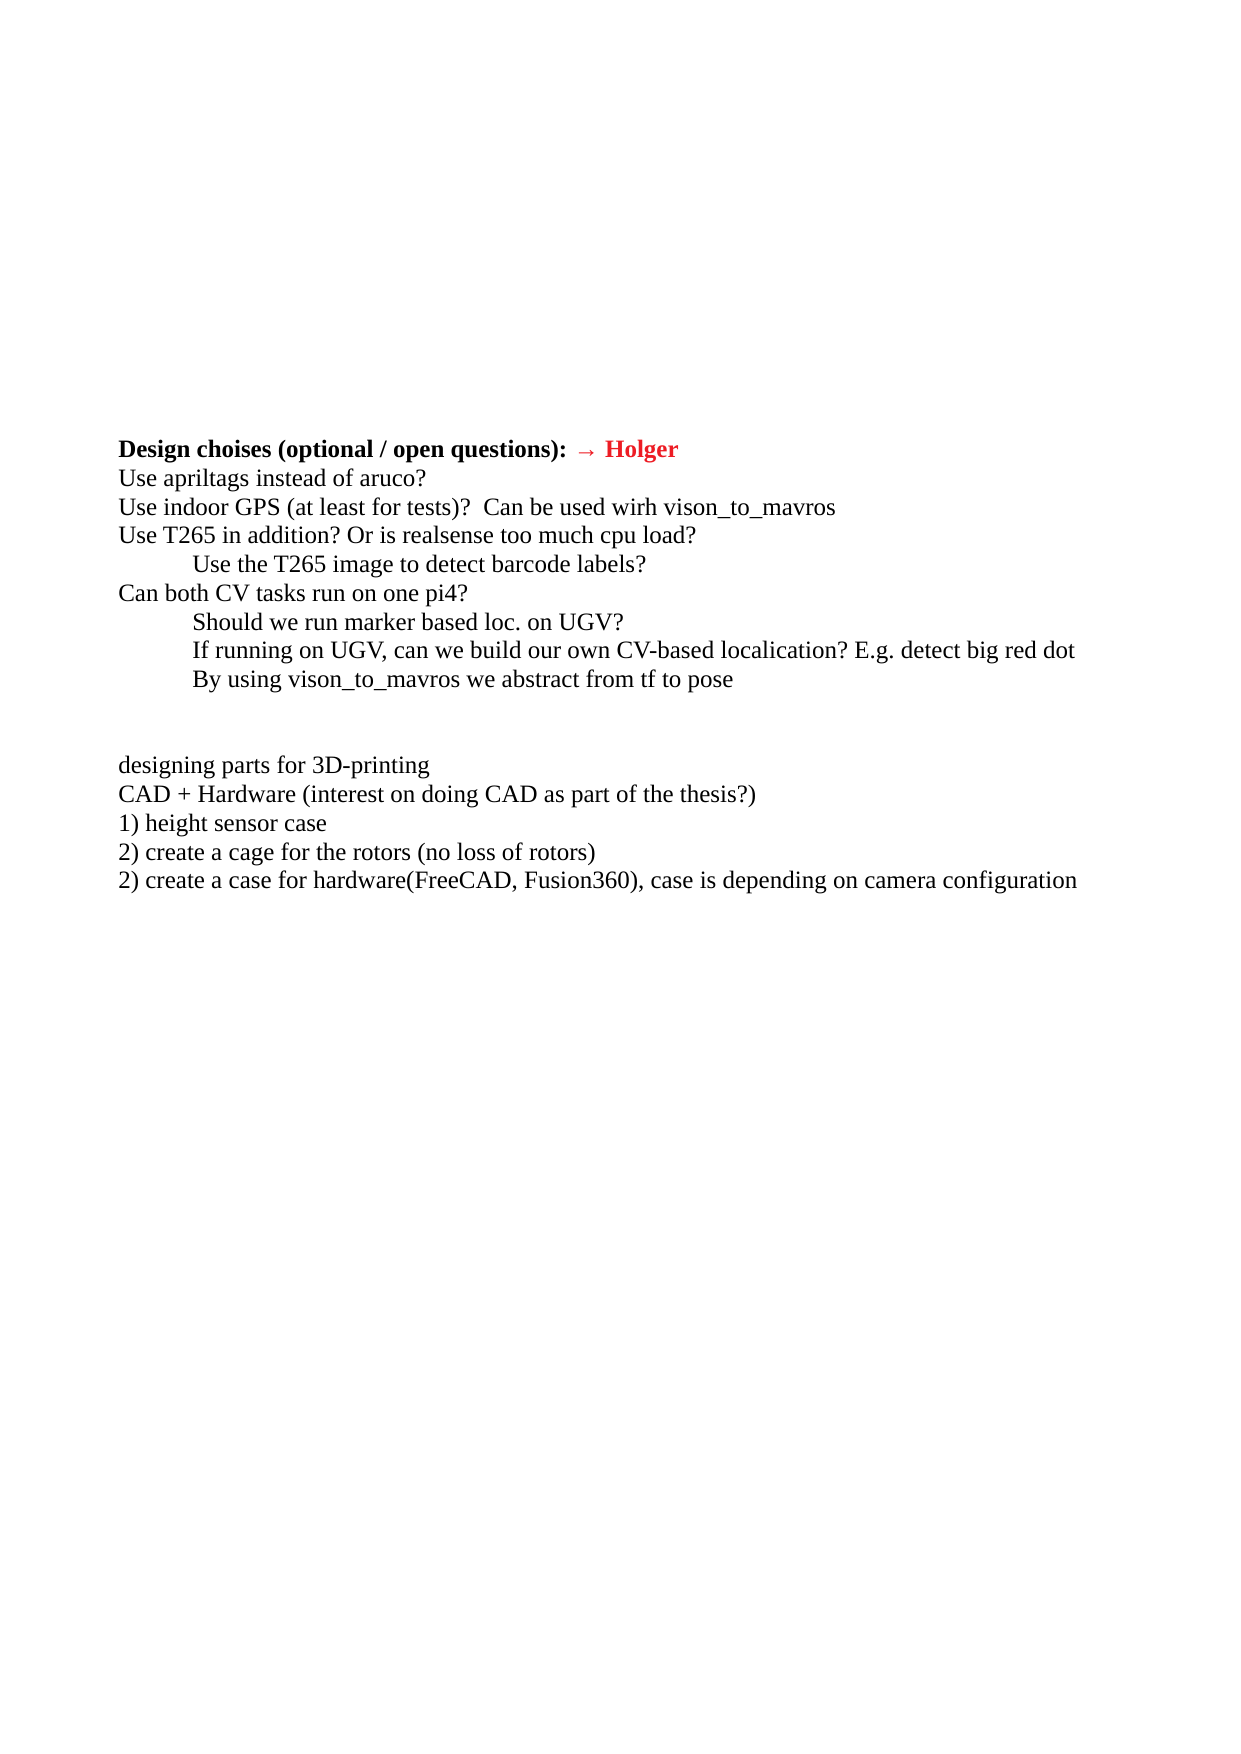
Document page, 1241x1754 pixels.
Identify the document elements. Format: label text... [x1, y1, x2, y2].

text designing parts for 3D-printing [118, 751, 1122, 779]
text Design choises (optional / open questions): → Holger [118, 434, 1122, 463]
text If running on UGV, can we build our own CV-based localication? E.g. detect big red dot [118, 636, 1122, 664]
text 1) height sensor case [118, 808, 1122, 837]
text Use apriltags instead of aruco? [118, 463, 1122, 492]
text By using vison_to_mavros we abstract from tf to pose [118, 664, 1122, 693]
text CAD + Hardware (interest on doing CAD as part of the thesis?) [118, 779, 1122, 808]
text Use T265 in addition? Or is realsense too much cpu load? [118, 521, 1122, 549]
text Use the T265 image to detect barcode labels? [118, 549, 1122, 578]
text 2) create a cage for the rotors (no loss of rotors) [118, 837, 1122, 866]
text Use indoor GPS (at least for tests)? Can be used wirh vison_to_mavros [118, 492, 1122, 521]
text Should we run marker based loc. on UGV? [118, 607, 1122, 636]
text Can both CV tasks run on one pi4? [118, 578, 1122, 607]
text 2) create a case for hardware(FreeCAD, Fusion360), case is depending on camera configuration [118, 866, 1122, 894]
